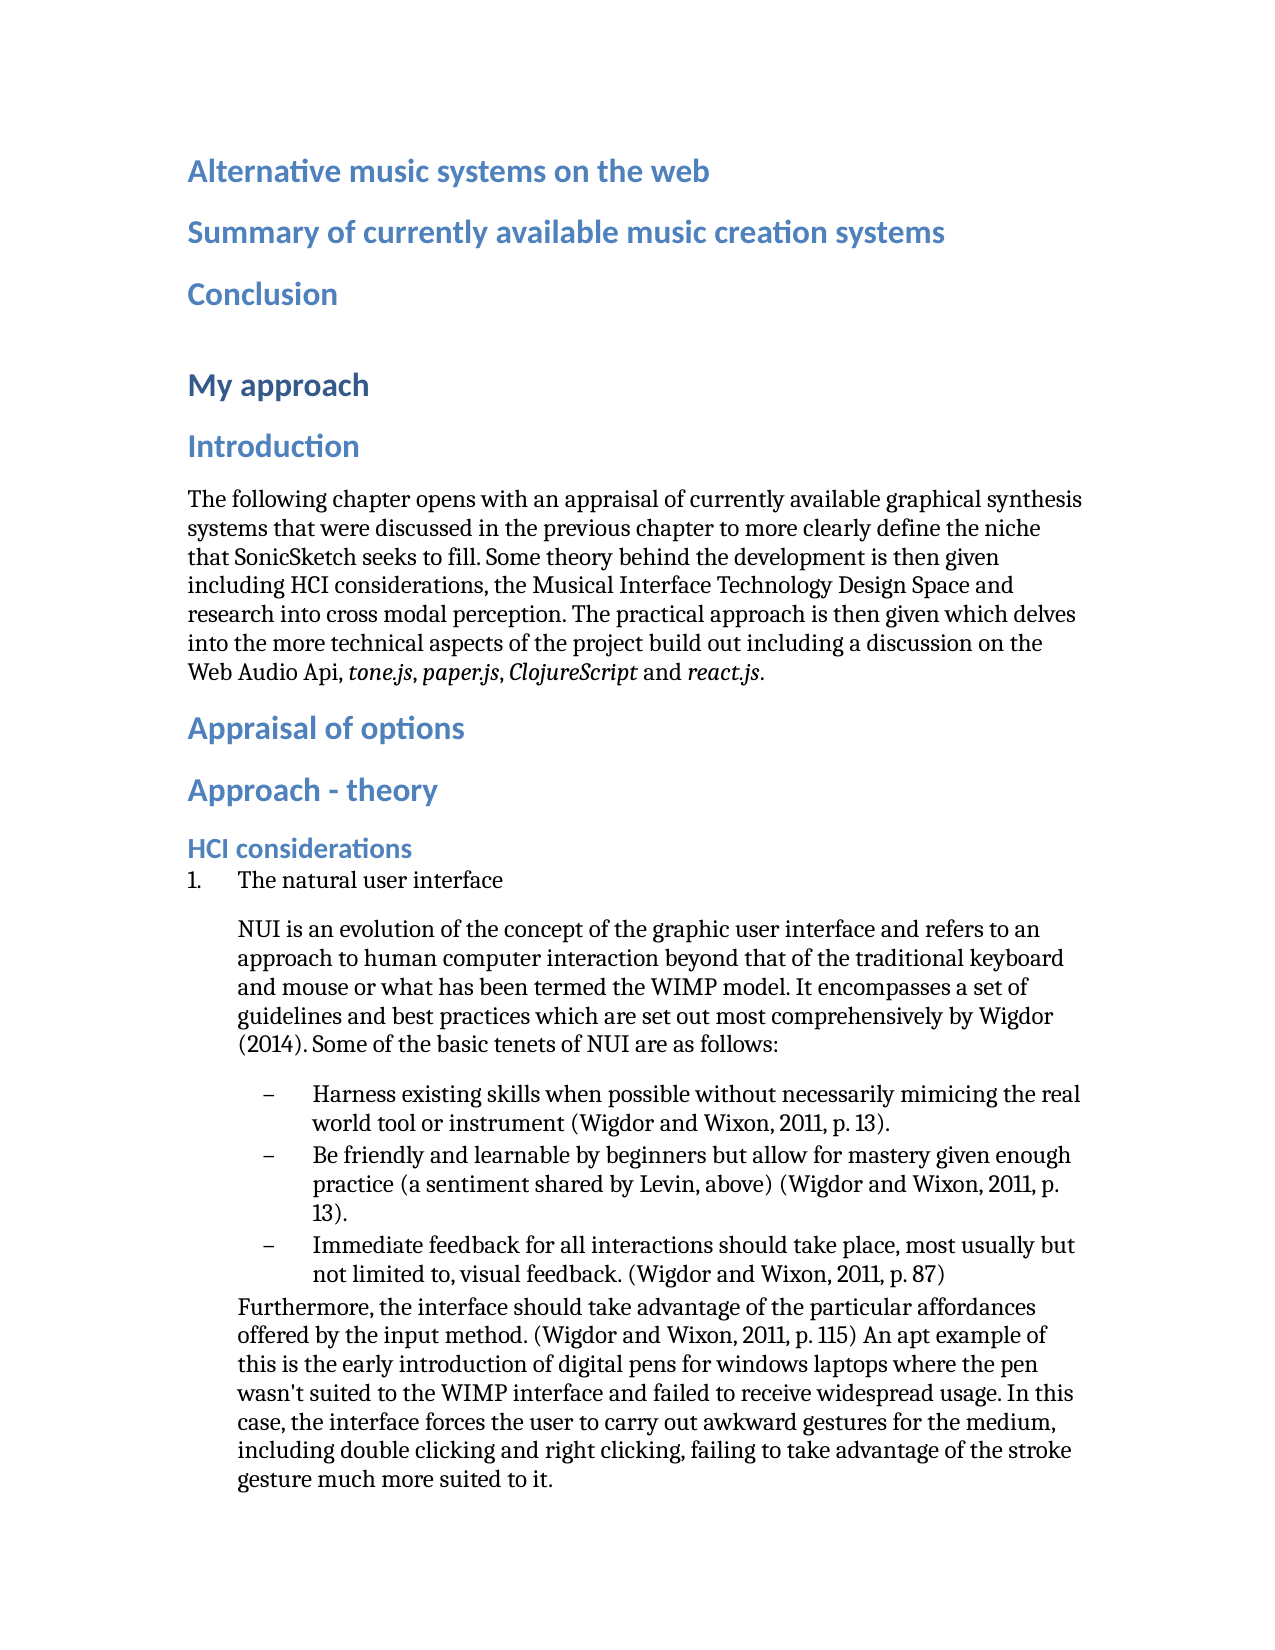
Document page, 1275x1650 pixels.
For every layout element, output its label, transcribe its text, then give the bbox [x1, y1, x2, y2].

subtitle Conclusion [187, 273, 1087, 314]
subtitle Appraisal of options [187, 707, 1087, 748]
text The following chapter opens with an appraisal of currently available graphical synthesis systems that were discussed in the previous chapter to more clearly define the niche that SonicSketch seeks to fill. Some theory behind the development is then given including HCI considerations, the Musical Interface Technology Design Space and research into cross modal perception. The practical approach is then given which delves into the more technical aspects of the project build out including a discussion on the Web Audio Api, tone.js, paper.js, ClojureScript and react.js. [187, 485, 1087, 686]
subtitle Introduction [187, 425, 1087, 466]
list The natural user interface [187, 866, 1087, 894]
subtitle Summary of currently available music creation systems [187, 212, 1087, 252]
subtitle Alternative music systems on the web [187, 150, 1087, 191]
subtitle My approach [187, 364, 1087, 404]
subtitle HCI considerations [187, 830, 1087, 866]
list Harness existing skills when possible without necessarily mimicing the real world tool or instrument (Wigdor and Wixon, 2011, p. 13). [262, 1080, 1087, 1137]
list Be friendly and learnable by beginners but allow for mastery given enough practice (a sentiment shared by Levin, above) (Wigdor and Wixon, 2011, p. 13). [262, 1141, 1087, 1227]
list NUI is an evolution of the concept of the graphic user interface and refers to an approach to human computer interaction beyond that of the traditional keyboard and mouse or what has been termed the WIMP model. It encompasses a set of guidelines and best practices which are set out most comprehensively by Wigdor (2014). Some of the basic tenets of NUI are as follows: [187, 915, 1087, 1059]
subtitle Approach - theory [187, 768, 1087, 809]
list Furthermore, the interface should take advantage of the particular affordances offered by the input method. (Wigdor and Wixon, 2011, p. 115) An apt example of this is the early introduction of digital pens for windows laptops where the pen wasn't suited to the WIMP interface and failed to receive widespread usage. In this case, the interface forces the user to carry out awkward gestures for the medium, including double clicking and right clicking, failing to take advantage of the stroke gesture much more suited to it. [187, 1292, 1087, 1494]
list Immediate feedback for all interactions should take place, most usually but not limited to, visual feedback. (Wigdor and Wixon, 2011, p. 87) [262, 1231, 1087, 1289]
